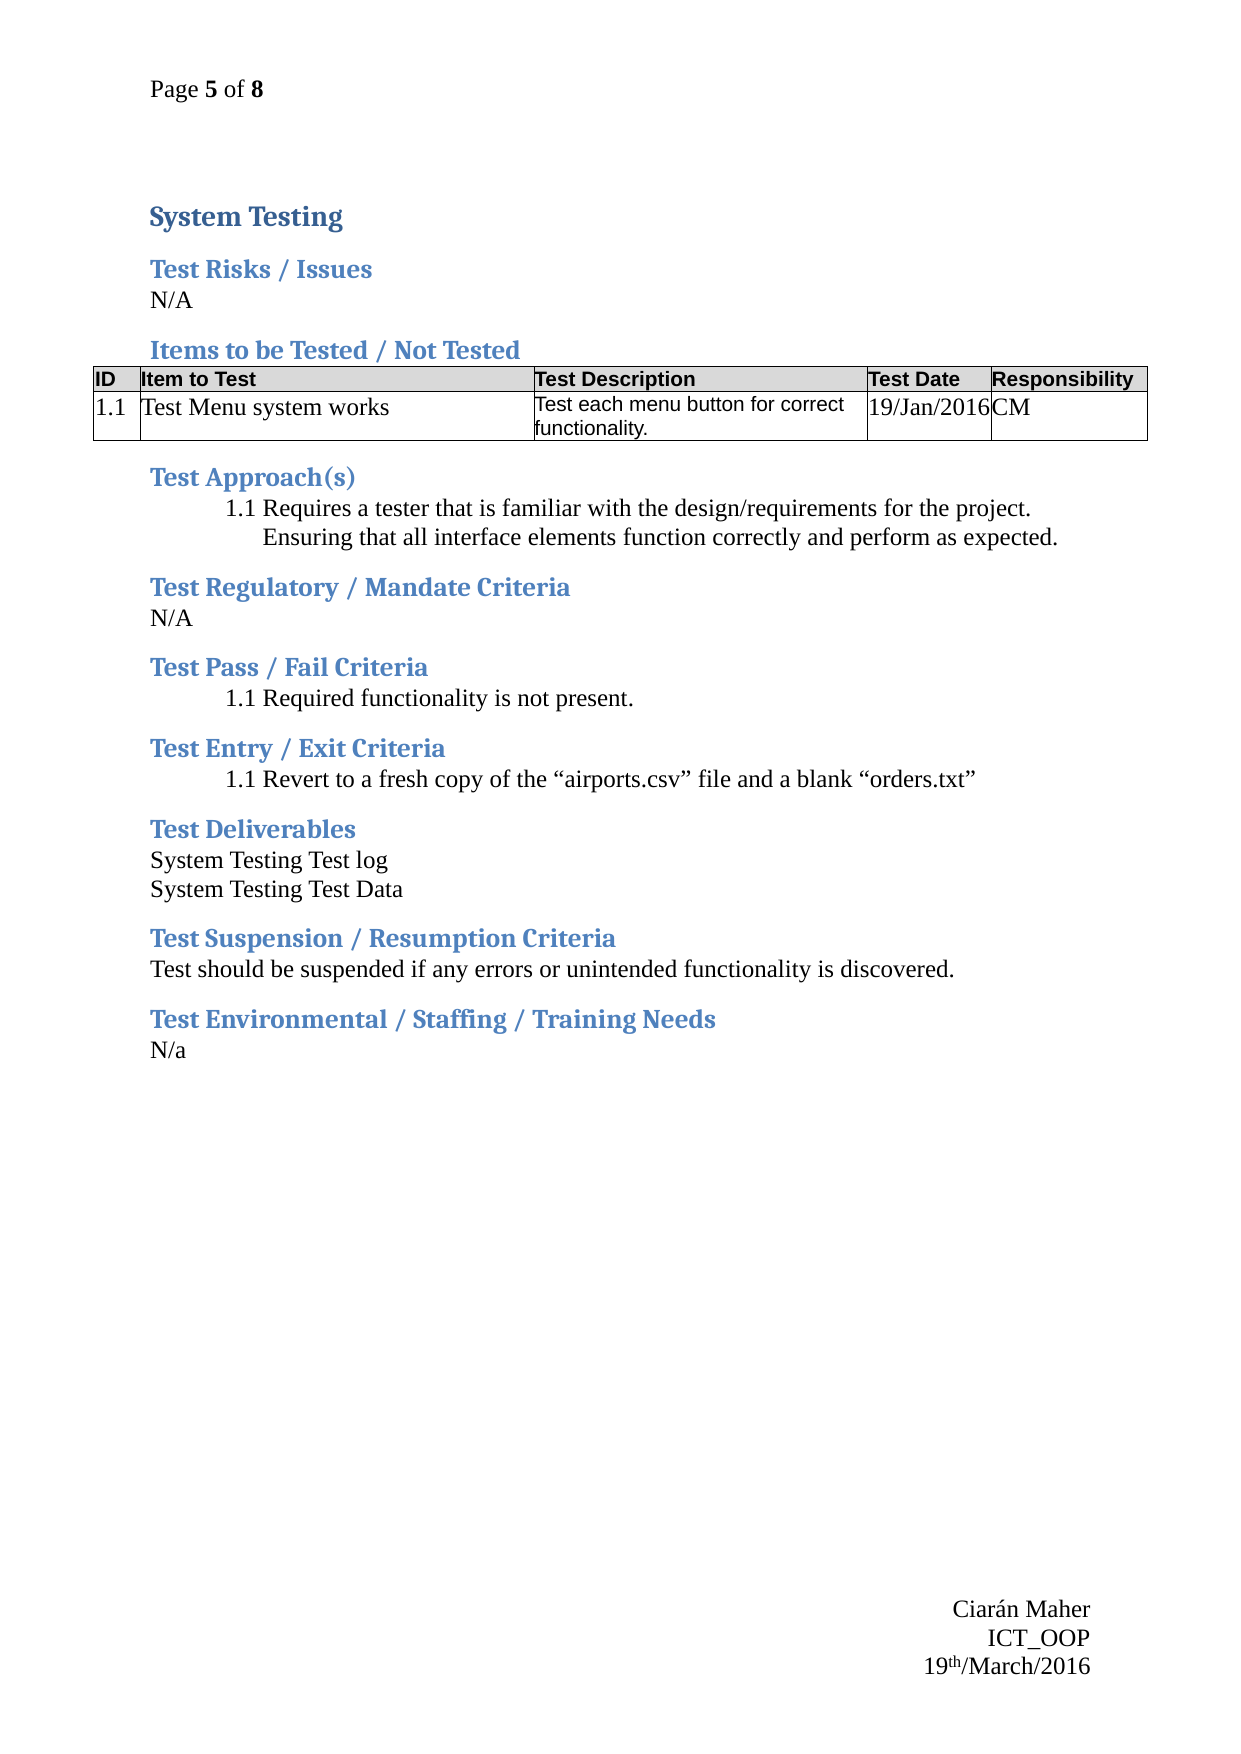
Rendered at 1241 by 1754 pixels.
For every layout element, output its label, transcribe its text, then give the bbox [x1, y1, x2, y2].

table_cell 1.1 [94, 392, 140, 440]
subtitle Test Regulatory / Mandate Criteria [150, 572, 1090, 603]
subtitle Test Pass / Fail Criteria [150, 652, 1090, 683]
table_header ID [94, 367, 140, 391]
list Revert to a fresh copy of the “airports.csv” file and a blank “orders.txt” [225, 764, 1090, 793]
table_header Item to Test [141, 367, 534, 391]
text N/A [150, 603, 1090, 631]
subtitle Items to be Tested / Not Tested [150, 335, 1090, 366]
subtitle Test Entry / Exit Criteria [150, 733, 1090, 764]
subtitle Test Environmental / Staffing / Training Needs [150, 1004, 1090, 1035]
subtitle Test Approach(s) [150, 462, 1090, 493]
text N/A [150, 286, 1090, 314]
subtitle System Testing [150, 200, 1090, 233]
table_header Responsibility [992, 367, 1147, 391]
table_header Test Description [535, 367, 867, 391]
subtitle Test Suspension / Resumption Criteria [150, 923, 1090, 954]
text Test should be suspended if any errors or unintended functionality is discovered. [150, 954, 1090, 983]
list Requires a tester that is familiar with the design/requirements for the project. Ensuring that all interface elements function correctly and perform as expected. [225, 493, 1090, 551]
table_header Test Date [868, 367, 991, 391]
table_cell Test each menu button for correct functionality. [535, 392, 867, 440]
text N/a [150, 1035, 1090, 1064]
table_cell 19/Jan/2016 [868, 392, 991, 440]
table_cell Test Menu system works [141, 392, 534, 440]
subtitle Test Risks / Issues [150, 254, 1090, 286]
text System Testing Test log System Testing Test Data [150, 845, 1090, 902]
subtitle Test Deliverables [150, 814, 1090, 845]
table_cell CM [992, 392, 1147, 440]
list Required functionality is not present. [225, 683, 1090, 712]
